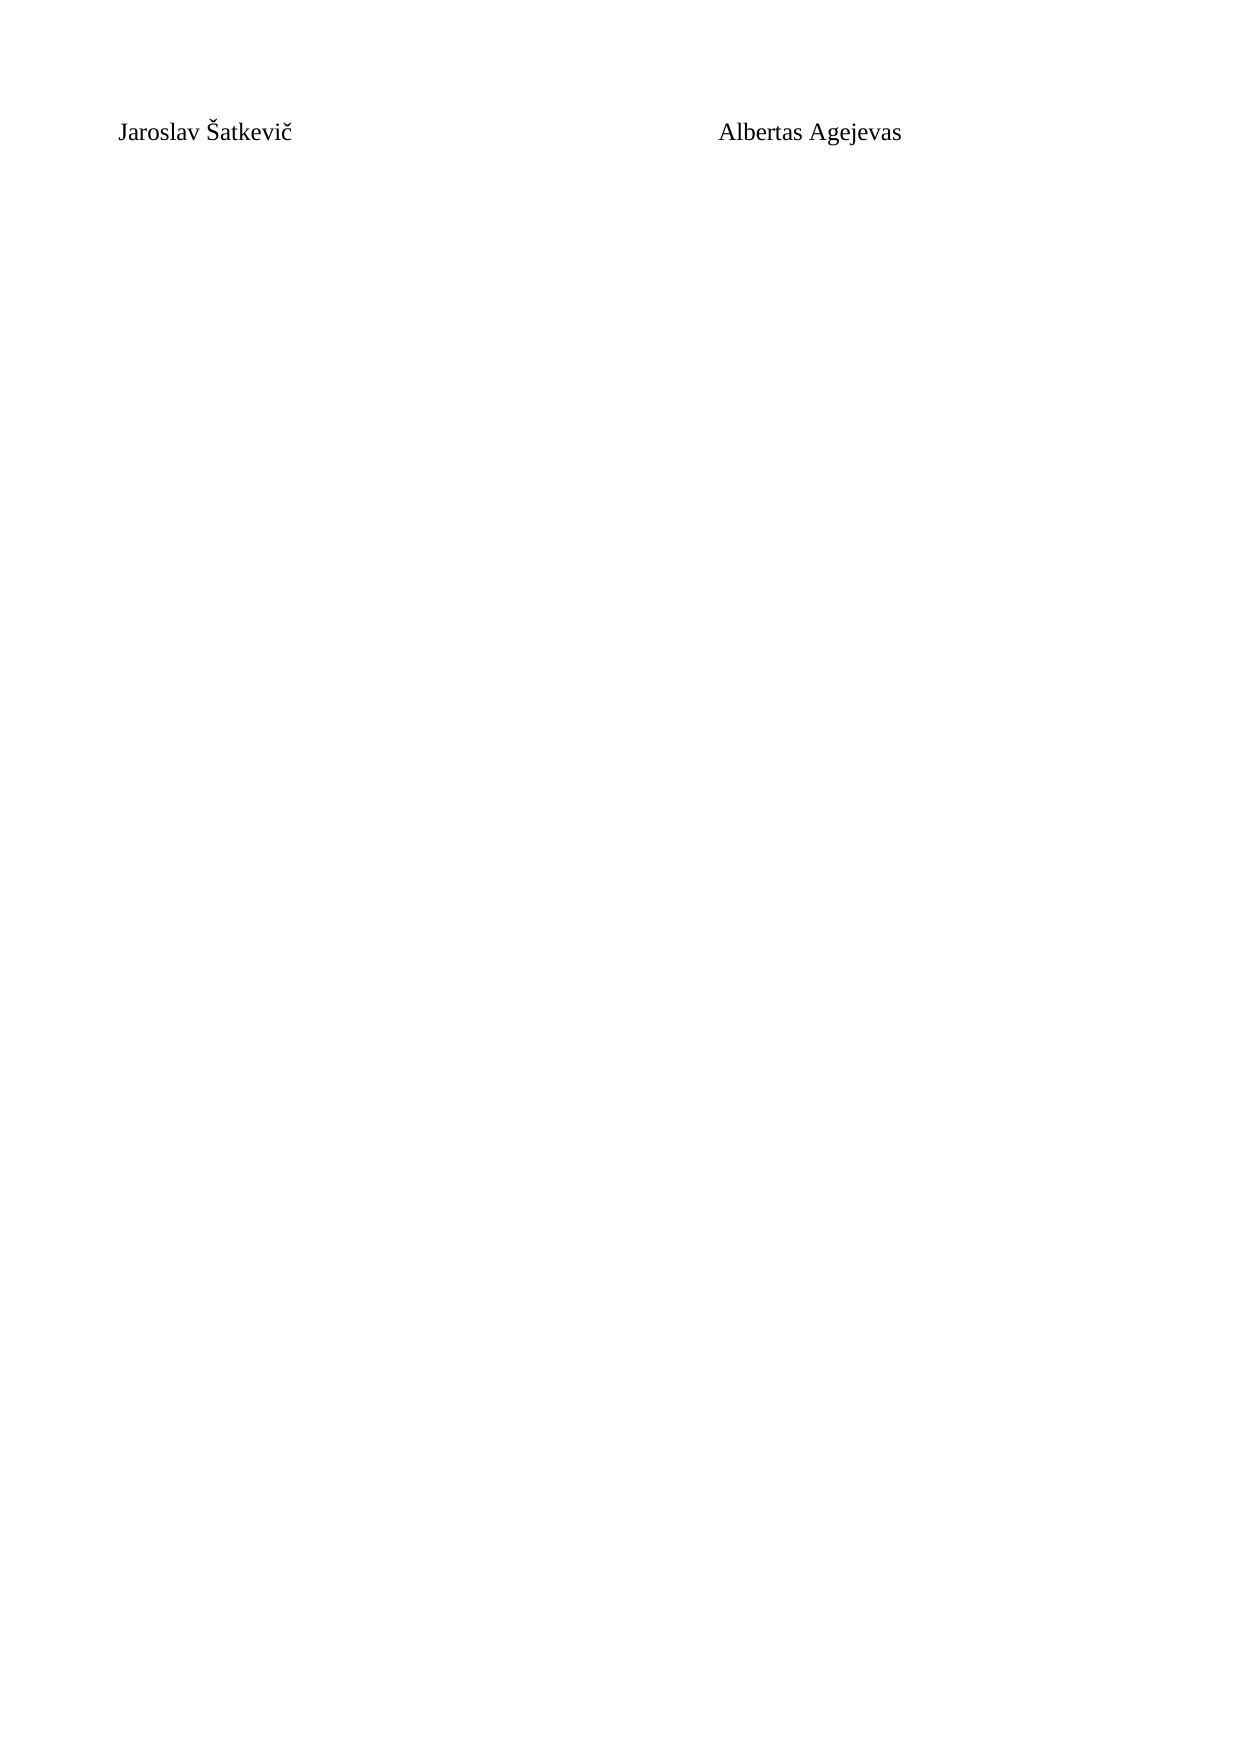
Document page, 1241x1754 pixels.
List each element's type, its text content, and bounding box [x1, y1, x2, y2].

text Jaroslav Šatkevič Albertas Agejevas [118, 118, 1122, 146]
